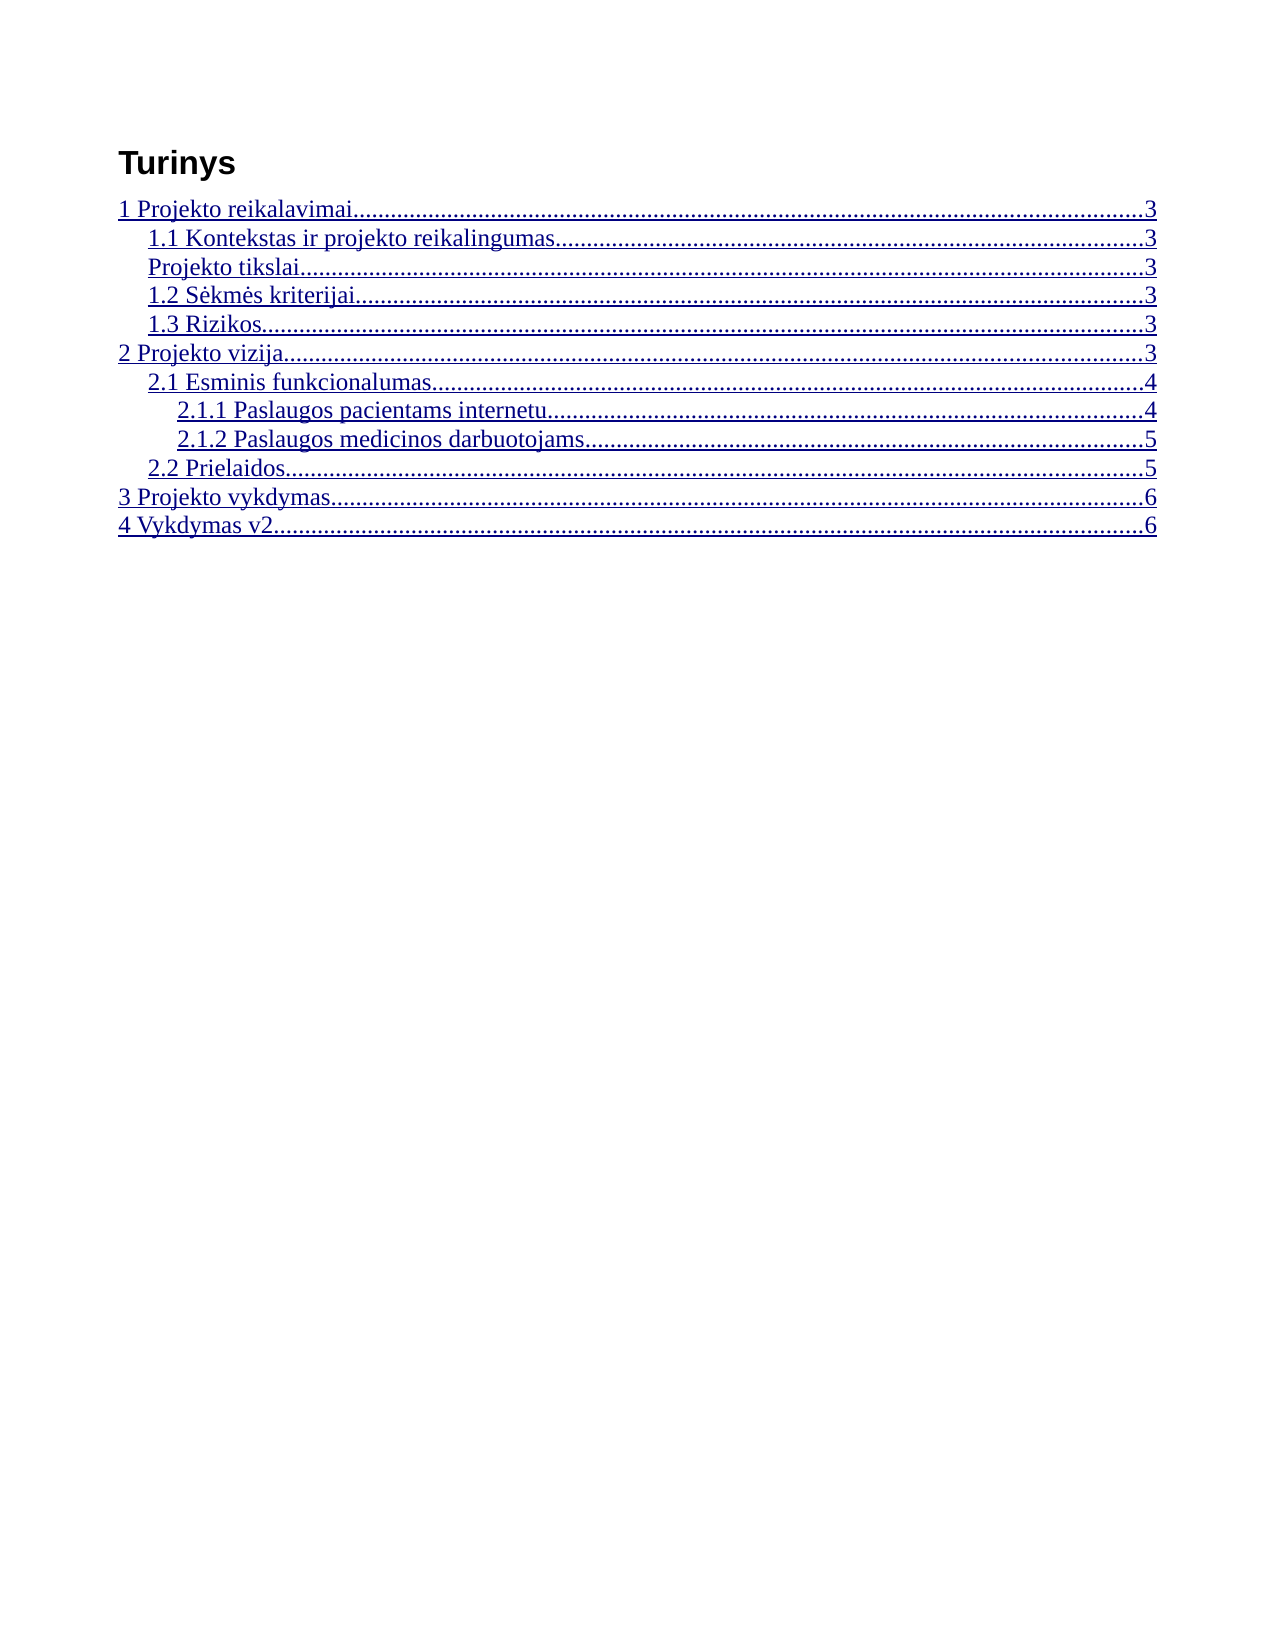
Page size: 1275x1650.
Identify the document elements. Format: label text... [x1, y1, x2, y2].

text 4 Vykdymas v2 6 [118, 510, 1157, 535]
text 2.1.1 Paslaugos pacientams internetu 4 [177, 395, 1157, 420]
text 3 Projekto vykdymas 6 [118, 482, 1157, 507]
text 2.1.2 Paslaugos medicinos darbuotojams 5 [177, 424, 1157, 449]
text Projekto tikslai 3 [148, 252, 1157, 277]
text 1 Projekto reikalavimai 3 [118, 194, 1157, 219]
text 1.2 Sėkmės kriterijai 3 [148, 280, 1157, 305]
subtitle Turinys [118, 143, 1157, 182]
text 1.1 Kontekstas ir projekto reikalingumas 3 [148, 223, 1157, 248]
text 2.1 Esminis funkcionalumas 4 [148, 367, 1157, 392]
text 2.2 Prielaidos 5 [148, 453, 1157, 478]
text 1.3 Rizikos 3 [148, 309, 1157, 334]
text 2 Projekto vizija 3 [118, 338, 1157, 363]
